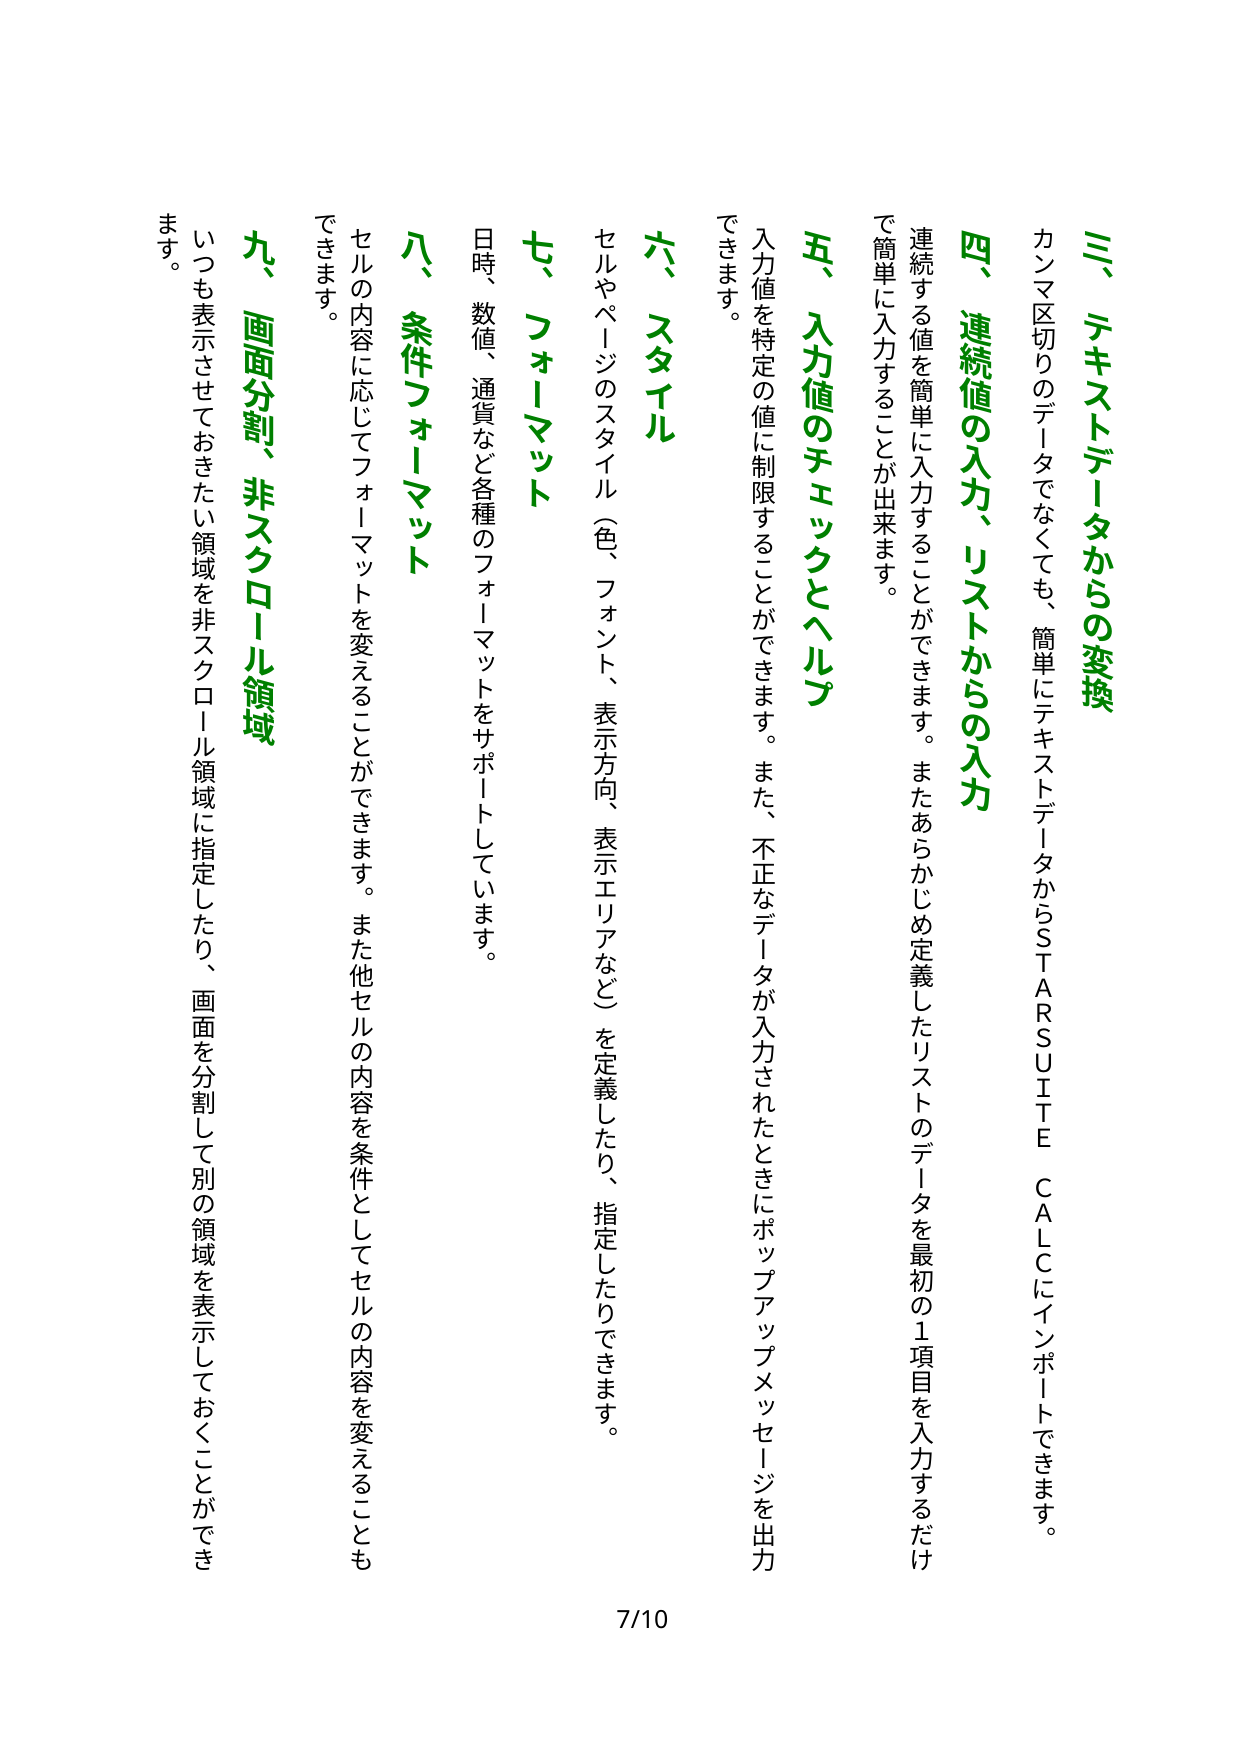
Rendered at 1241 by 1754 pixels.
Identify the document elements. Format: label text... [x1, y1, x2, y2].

subtitle スタイル [636, 226, 684, 1572]
text セルやページのスタイル（色、フォント、表示方向、表示エリアなど）を定義したり、指定したりできます。 [587, 211, 624, 1572]
text カンマ区切りのデータでなくても、簡単にテキストデータからＳＴＡＲＳＵＩＴＥ ＣＡＬＣにインポートできます。 [1025, 211, 1062, 1572]
subtitle 画面分割、非スクロール領域 [235, 226, 283, 1572]
subtitle 入力値のチェックとヘルプ [794, 226, 842, 1572]
text 連続する値を簡単に入力することができます。またあらかじめ定義したリストのデータを最初の１項目を入力するだけで簡単に入力することが出来ます。 [867, 211, 940, 1572]
text セルの内容に応じてフォーマットを変えることができます。また他セルの内容を条件としてセルの内容を変えることもできます。 [308, 211, 380, 1572]
subtitle 連続値の入力、リストからの入力 [952, 226, 1000, 1572]
text 入力値を特定の値に制限することができます。また、不正なデータが入力されたときにポップアップメッセージを出力できます。 [709, 211, 782, 1572]
subtitle フォーマット [514, 226, 562, 1572]
subtitle 条件フォーマット [393, 226, 441, 1572]
subtitle テキストデータからの変換 [1074, 226, 1122, 1572]
text いつも表示させておきたい領域を非スクロール領域に指定したり、画面を分割して別の領域を表示しておくことができます。 [150, 211, 222, 1572]
text 日時、数値、通貨など各種のフォーマットをサポートしています。 [466, 211, 502, 1572]
